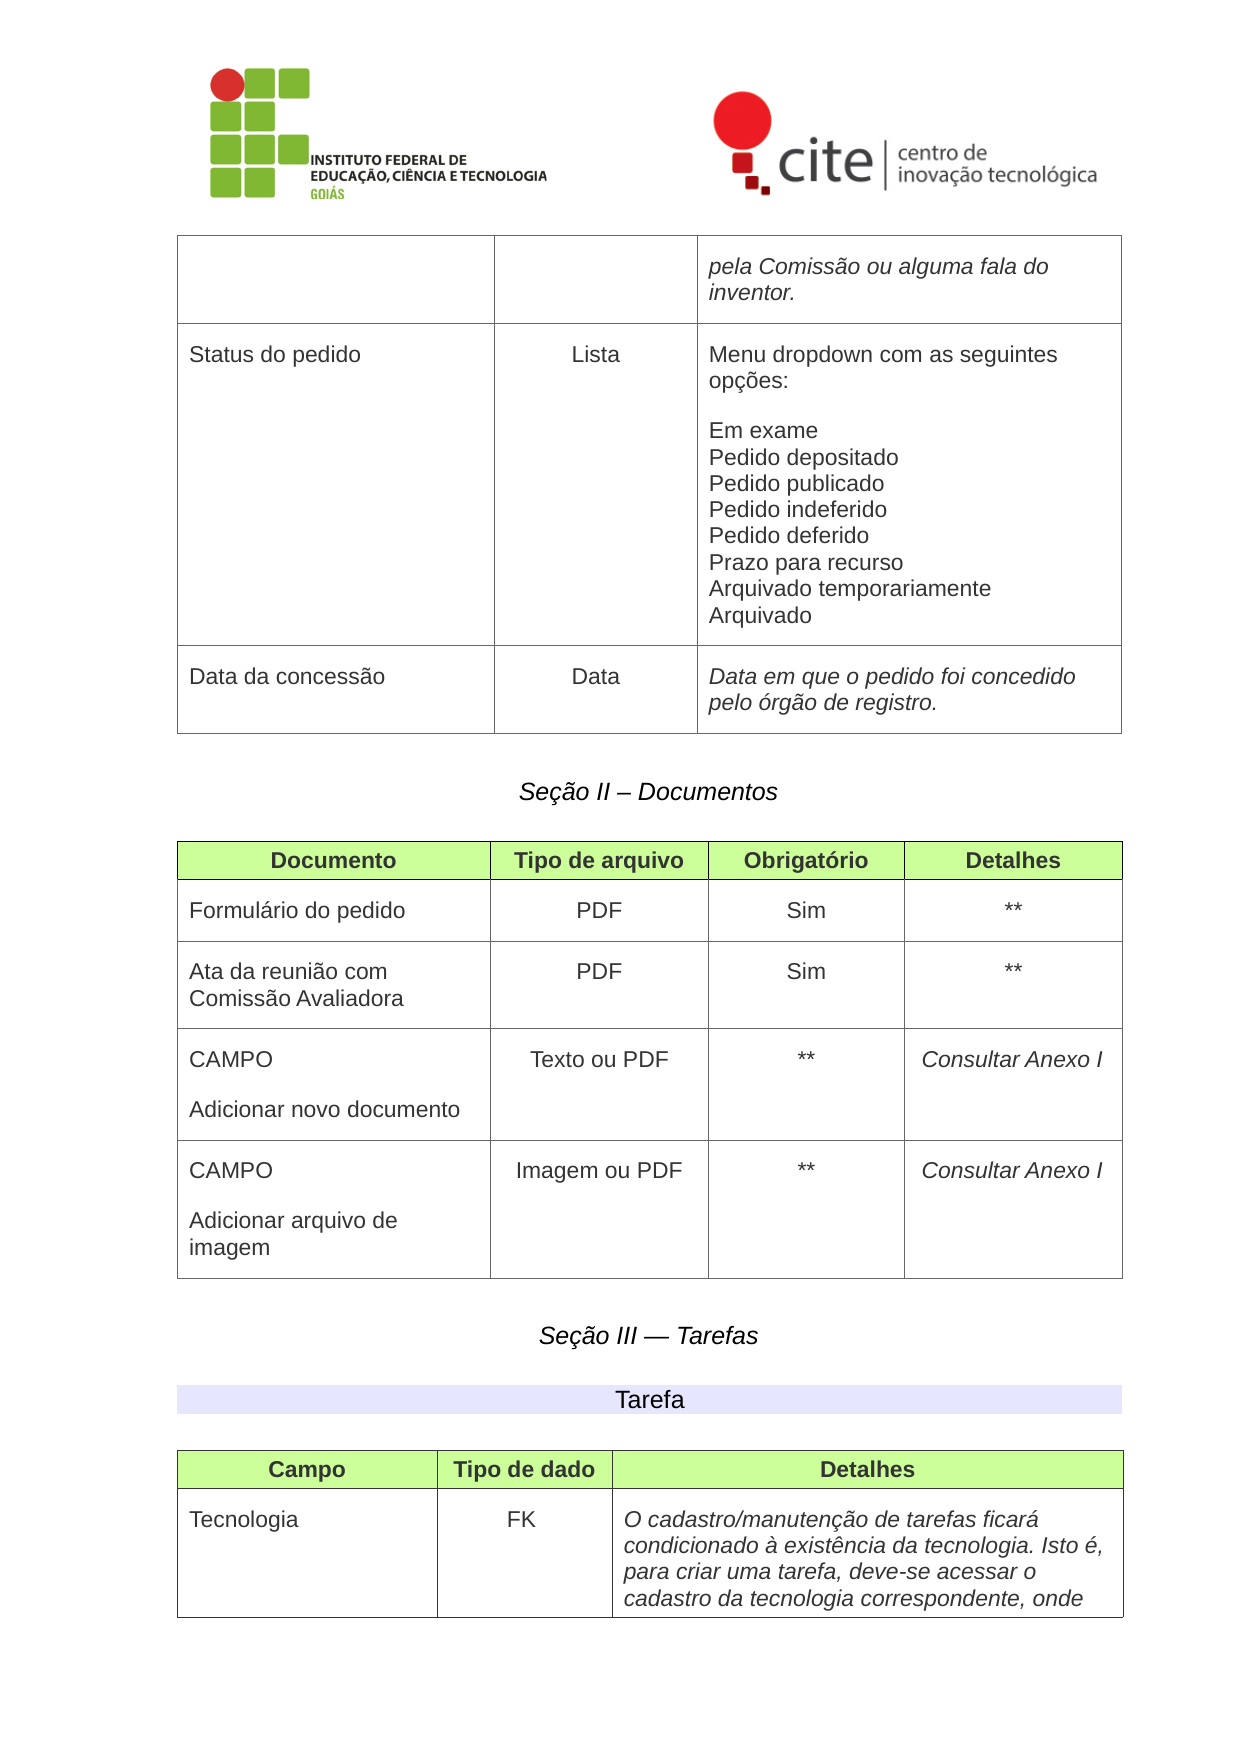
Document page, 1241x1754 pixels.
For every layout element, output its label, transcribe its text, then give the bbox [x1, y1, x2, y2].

table_cell ** [905, 942, 1122, 1028]
table_cell PDF [491, 880, 708, 941]
table_cell Menu dropdown com as seguintes opções: Em exame Pedido depositado Pedido publicado Pedido indeferido Pedido deferido Prazo para recurso Arquivado temporariamente Arquivado [698, 324, 1121, 645]
table_header Tipo de arquivo [491, 842, 708, 879]
table_cell [495, 236, 697, 323]
table_cell Lista [495, 324, 697, 645]
text Seção II – Documentos [177, 776, 1122, 805]
table_header Detalhes [905, 842, 1122, 879]
table_cell Data em que o pedido foi concedido pelo órgão de registro. [698, 646, 1121, 733]
table_cell Data da concessão [178, 646, 494, 733]
table_cell PDF [491, 942, 708, 1028]
table_cell Status do pedido [178, 324, 494, 645]
table_cell Sim [709, 942, 904, 1028]
table_cell Tecnologia [178, 1489, 437, 1617]
table_cell Texto ou PDF [491, 1029, 708, 1140]
table_header Obrigatório [709, 842, 904, 879]
table_cell ** [905, 880, 1122, 941]
table_header Documento [178, 842, 490, 879]
picture [210, 68, 547, 199]
table_header Detalhes [613, 1451, 1123, 1488]
table_cell ** [709, 1029, 904, 1140]
text Tarefa [177, 1385, 1122, 1414]
table_cell Data [495, 646, 697, 733]
table_cell Consultar Anexo I [905, 1141, 1122, 1277]
table_cell Imagem ou PDF [491, 1141, 708, 1277]
table_cell Consultar Anexo I [905, 1029, 1122, 1140]
table_cell pela Comissão ou alguma fala do inventor. [698, 236, 1121, 323]
picture [688, 82, 1124, 206]
table_cell O cadastro/manutenção de tarefas ficará condicionado à existência da tecnologia. Isto é, para criar uma tarefa, deve-se acessar o cadastro da tecnologia correspondente, onde [613, 1489, 1123, 1617]
table_cell [178, 236, 494, 323]
text Seção III — Tarefas [177, 1321, 1122, 1349]
table_cell ** [709, 1141, 904, 1277]
table_header Tipo de dado [438, 1451, 612, 1488]
table_cell CAMPO Adicionar novo documento [178, 1029, 490, 1140]
table_cell Sim [709, 880, 904, 941]
table_cell Ata da reunião com Comissão Avaliadora [178, 942, 490, 1028]
table_cell Formulário do pedido [178, 880, 490, 941]
table_cell CAMPO Adicionar arquivo de imagem [178, 1141, 490, 1277]
table_cell FK [438, 1489, 612, 1617]
table_header Campo [178, 1451, 437, 1488]
